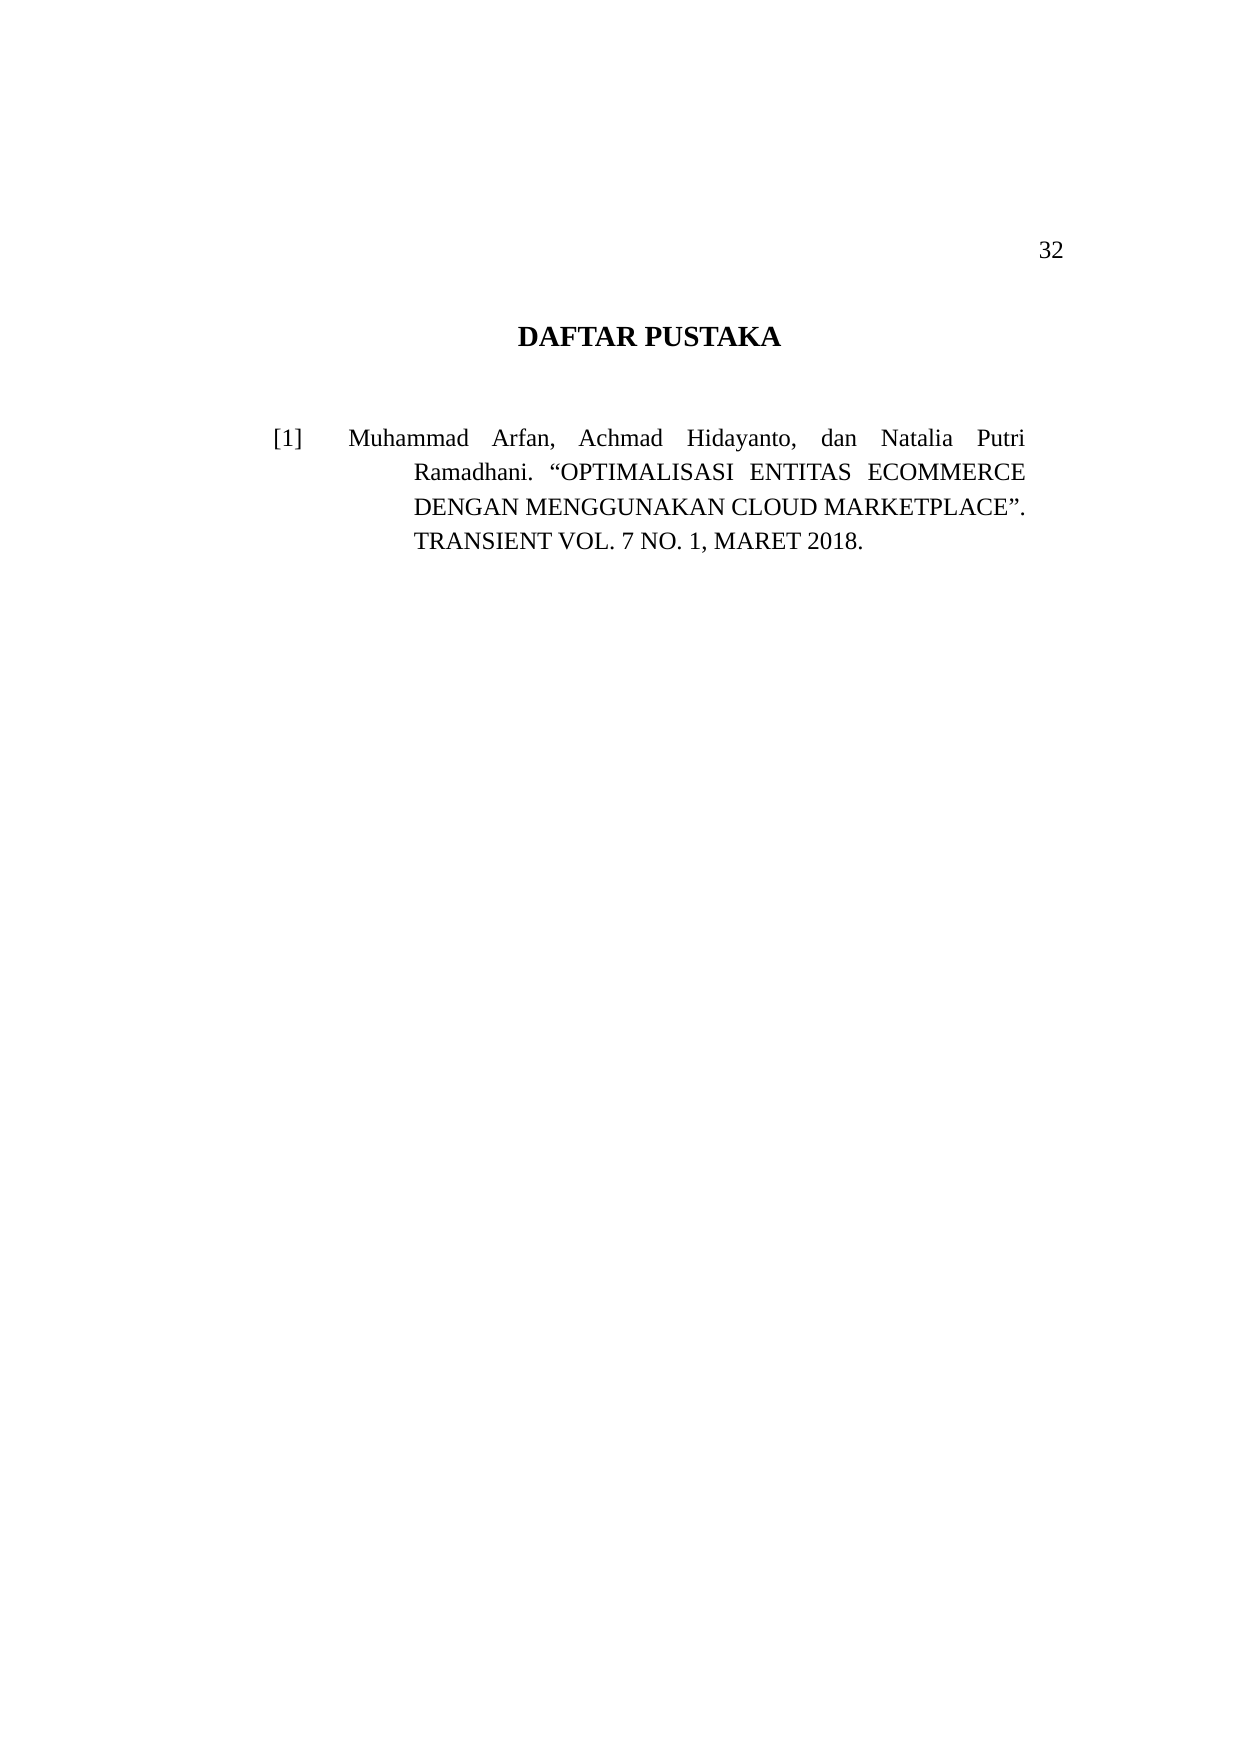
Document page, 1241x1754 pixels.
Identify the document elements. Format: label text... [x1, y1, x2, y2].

list Muhammad Arfan, Achmad Hidayanto, dan Natalia Putri Ramadhani. “OPTIMALISASI ENTITAS ECOMMERCE DENGAN MENGGUNAKAN CLOUD MARKETPLACE”. TRANSIENT VOL. 7 NO. 1, MARET 2018. [273, 423, 1026, 555]
subtitle DAFTAR PUSTAKA [236, 319, 1063, 353]
